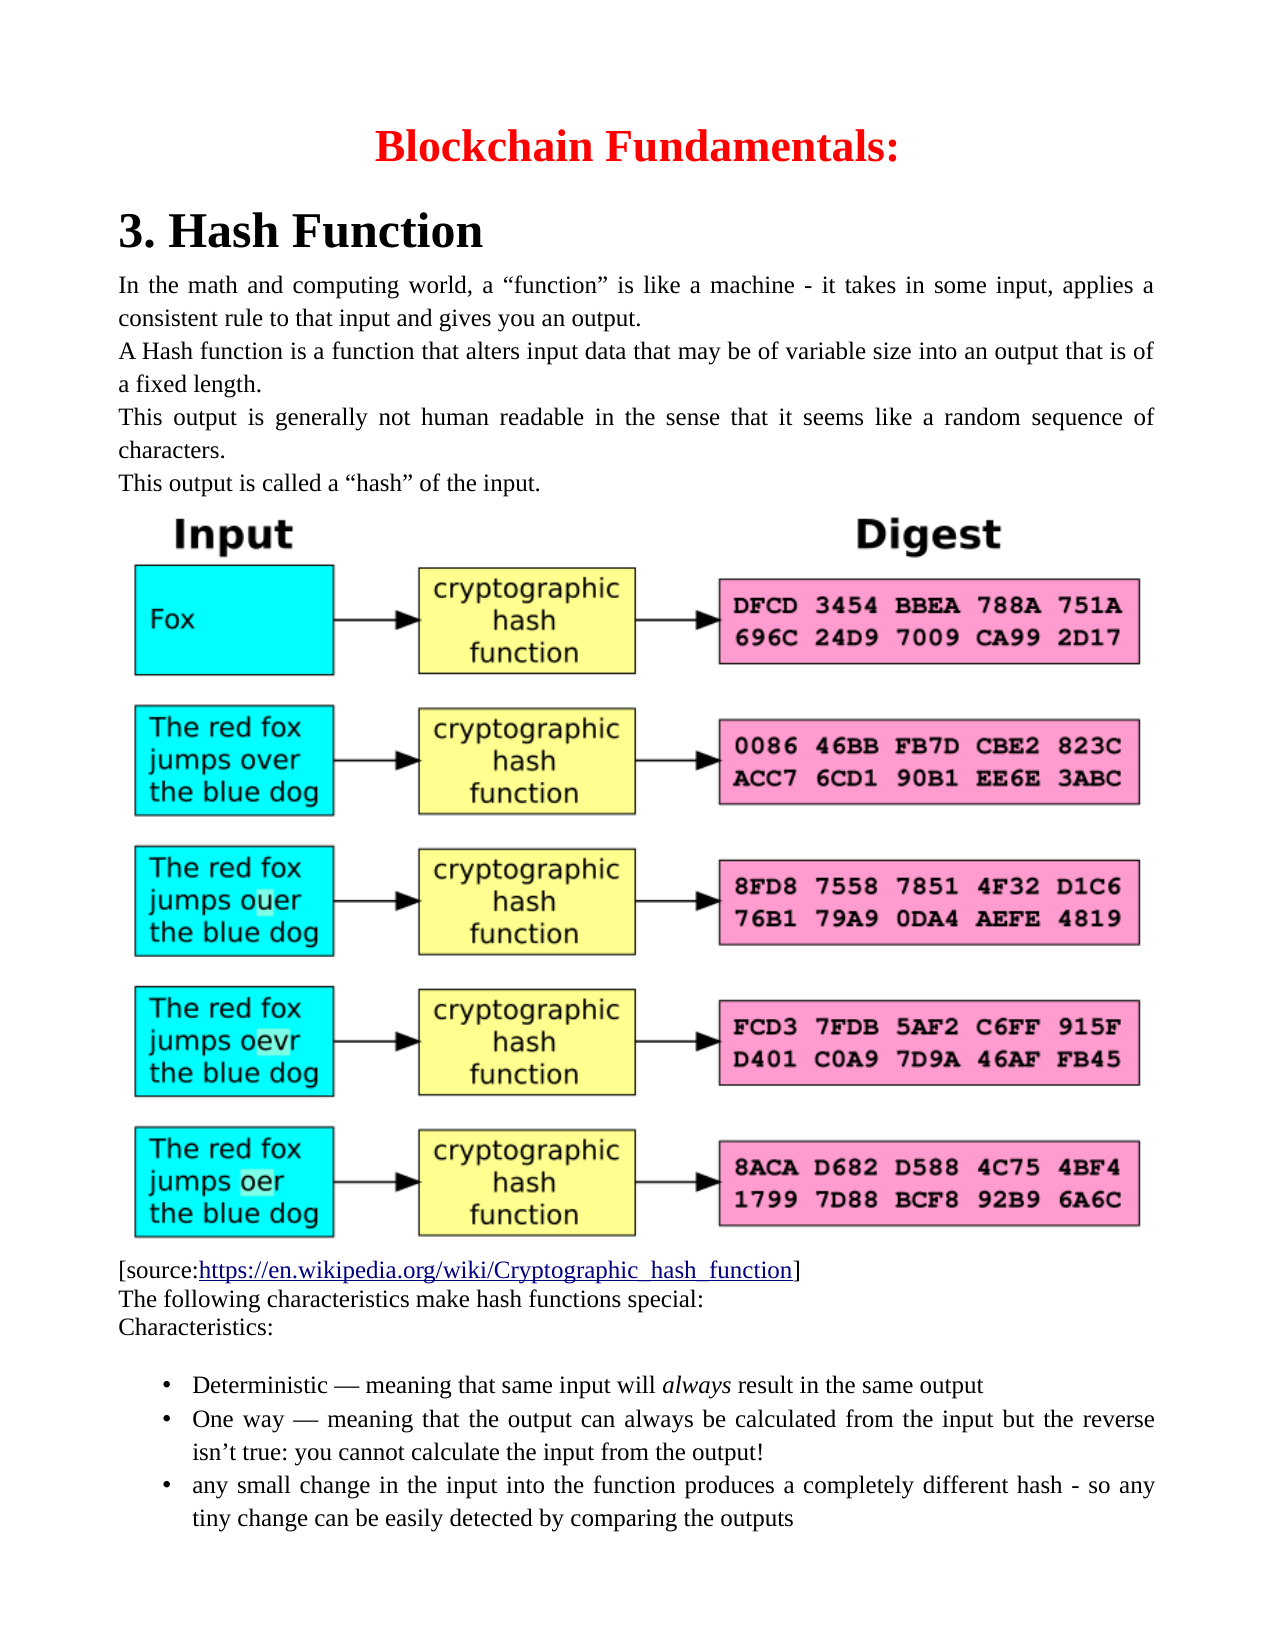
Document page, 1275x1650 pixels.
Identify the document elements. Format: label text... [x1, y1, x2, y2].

text Characteristics: [118, 1312, 1157, 1341]
subtitle 3. Hash Function [118, 200, 1157, 258]
picture [118, 501, 1157, 1255]
text A Hash function is a function that alters input data that may be of variable size into an output that is of a fixed length. [118, 336, 1157, 398]
text The following characteristics make hash functions special: [118, 1284, 1157, 1312]
text This output is generally not human readable in the sense that it seems like a random sequence of characters. [118, 402, 1157, 464]
text In the math and computing world, a “function” is like a machine - it takes in some input, applies a consistent rule to that input and gives you an output. [118, 270, 1157, 332]
text This output is called a “hash” of the input. [118, 468, 1157, 497]
list One way — meaning that the output can always be calculated from the input but the reverse isn’t true: you cannot calculate the input from the output! [162, 1404, 1157, 1465]
text [source:https://en.wikipedia.org/wiki/Cryptographic_hash_function] [118, 1255, 1157, 1284]
list Deterministic — meaning that same input will always result in the same output [162, 1371, 1157, 1399]
list any small change in the input into the function produces a completely different hash - so any tiny change can be easily detected by comparing the outputs [162, 1470, 1157, 1531]
